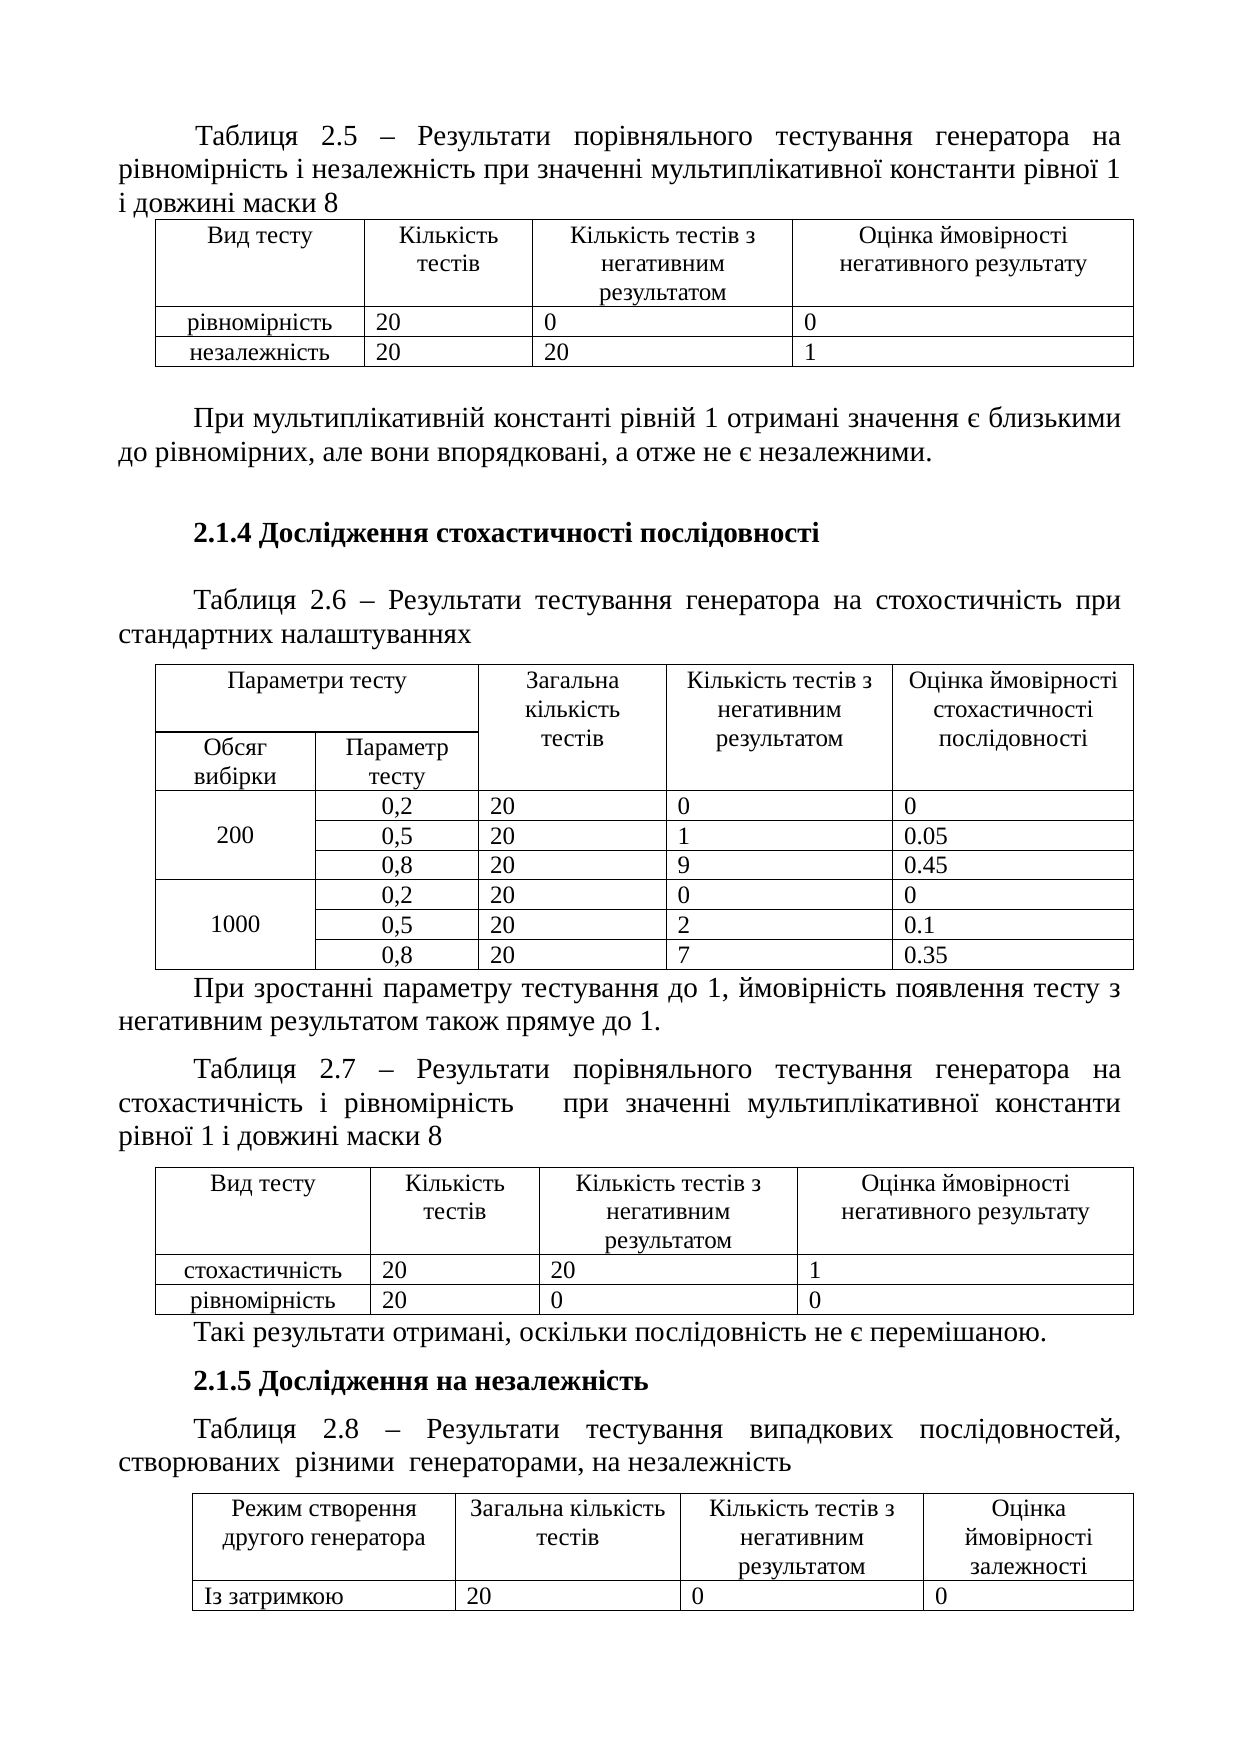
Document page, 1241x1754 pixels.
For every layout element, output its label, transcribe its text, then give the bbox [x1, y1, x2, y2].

table_cell 200 [156, 791, 315, 879]
table_cell 0 [793, 307, 1133, 336]
table_cell 0,2 [316, 791, 478, 820]
table_header Оцінка ймовірності залежності [924, 1494, 1133, 1580]
table_cell 0 [667, 791, 892, 820]
table_cell 0 [533, 307, 792, 336]
table_cell 0 [667, 880, 892, 909]
table_cell 0 [681, 1581, 923, 1609]
table_header Вид тесту [156, 220, 364, 306]
table_cell 20 [365, 337, 532, 366]
table_cell 0 [924, 1581, 1133, 1609]
table_cell рівномірність [156, 1285, 370, 1313]
table_header Вид тесту [156, 1168, 370, 1254]
table_cell 7 [667, 940, 892, 969]
text Таблиця 2.8 – Результати тестування випадкових послідовностей, створюваних різними генераторами, на незалежність [118, 1411, 1122, 1478]
table_cell Параметр тесту [316, 733, 478, 790]
text При зростанні параметру тестування до 1, ймовірність появлення тесту з негативним результатом також прямуе до 1. [118, 970, 1122, 1037]
text Таблиця 2.7 – Результати порівняльного тестування генератора на стохастичність і рівномірність при значенні мультиплікативної константи рівної 1 і довжині маски 8 [118, 1051, 1122, 1152]
table_header Кількість тестів [365, 220, 532, 306]
table_header Кількість тестів [371, 1168, 539, 1254]
table_header Режим створення другого генератора [193, 1494, 455, 1580]
table_header Оцінка ймовірності стохастичності послідовності [893, 665, 1133, 790]
table_cell Із затримкою [193, 1581, 455, 1609]
table_cell 0,5 [316, 910, 478, 939]
table_cell 0 [893, 791, 1133, 820]
table_cell 0 [893, 880, 1133, 909]
table_header Загальна кількість тестів [456, 1494, 680, 1580]
table_cell 20 [479, 940, 666, 969]
table_cell 2 [667, 910, 892, 939]
table_cell 0,5 [316, 821, 478, 849]
table_cell 0 [540, 1285, 797, 1313]
table_cell 0 [798, 1285, 1133, 1313]
table_header Кількість тестів з негативним результатом [667, 665, 892, 790]
table_cell 20 [479, 791, 666, 820]
table_cell 0,2 [316, 880, 478, 909]
table_header Оцінка ймовірності негативного результату [793, 220, 1133, 306]
table_cell незалежність [156, 337, 364, 366]
table_cell 1000 [156, 880, 315, 969]
table_cell 20 [371, 1285, 539, 1313]
table_cell 1 [667, 821, 892, 849]
table_header Параметри тесту [156, 665, 478, 731]
text 2.1.4 Дослідження стохастичності послідовності [118, 515, 1122, 549]
table_cell 20 [479, 880, 666, 909]
table_cell 9 [667, 851, 892, 879]
table_cell 20 [540, 1255, 797, 1284]
table_cell 20 [533, 337, 792, 366]
table_header Оцінка ймовірності негативного результату [798, 1168, 1133, 1254]
table_cell 0.05 [893, 821, 1133, 849]
table_cell рівномірність [156, 307, 364, 336]
table_cell 20 [365, 307, 532, 336]
table_cell стохастичність [156, 1255, 370, 1284]
table_header Кількість тестів з негативним результатом [533, 220, 792, 306]
table_cell 0.45 [893, 851, 1133, 879]
text При мультиплікативній константі рівній 1 отримані значення є близькими до рівномірних, але вони впорядковані, а отже не є незалежними. [118, 400, 1122, 467]
table_cell 20 [371, 1255, 539, 1284]
text Таблиця 2.5 – Результати порівняльного тестування генератора на рівномірність і незалежність при значенні мультиплікативної константи рівної 1 і довжині маски 8 [118, 118, 1122, 219]
table_cell 0.35 [893, 940, 1133, 969]
table_cell 20 [456, 1581, 680, 1609]
table_cell 1 [793, 337, 1133, 366]
table_header Загальна кількість тестів [479, 665, 666, 790]
table_cell 20 [479, 821, 666, 849]
table_header Кількість тестів з негативним результатом [540, 1168, 797, 1254]
table_cell 0,8 [316, 940, 478, 969]
text Такі результати отримані, оскільки послідовність не є перемішаною. [118, 1314, 1122, 1348]
table_cell 20 [479, 851, 666, 879]
table_cell 20 [479, 910, 666, 939]
table_header Кількість тестів з негативним результатом [681, 1494, 923, 1580]
table_cell 0,8 [316, 851, 478, 879]
table_cell 0.1 [893, 910, 1133, 939]
text 2.1.5 Дослідження на незалежність [118, 1363, 1122, 1396]
table_cell 1 [798, 1255, 1133, 1284]
text Таблиця 2.6 – Результати тестування генератора на стохостичність при стандартних налаштуваннях [118, 582, 1122, 649]
table_cell Обсяг вибірки [156, 733, 315, 790]
